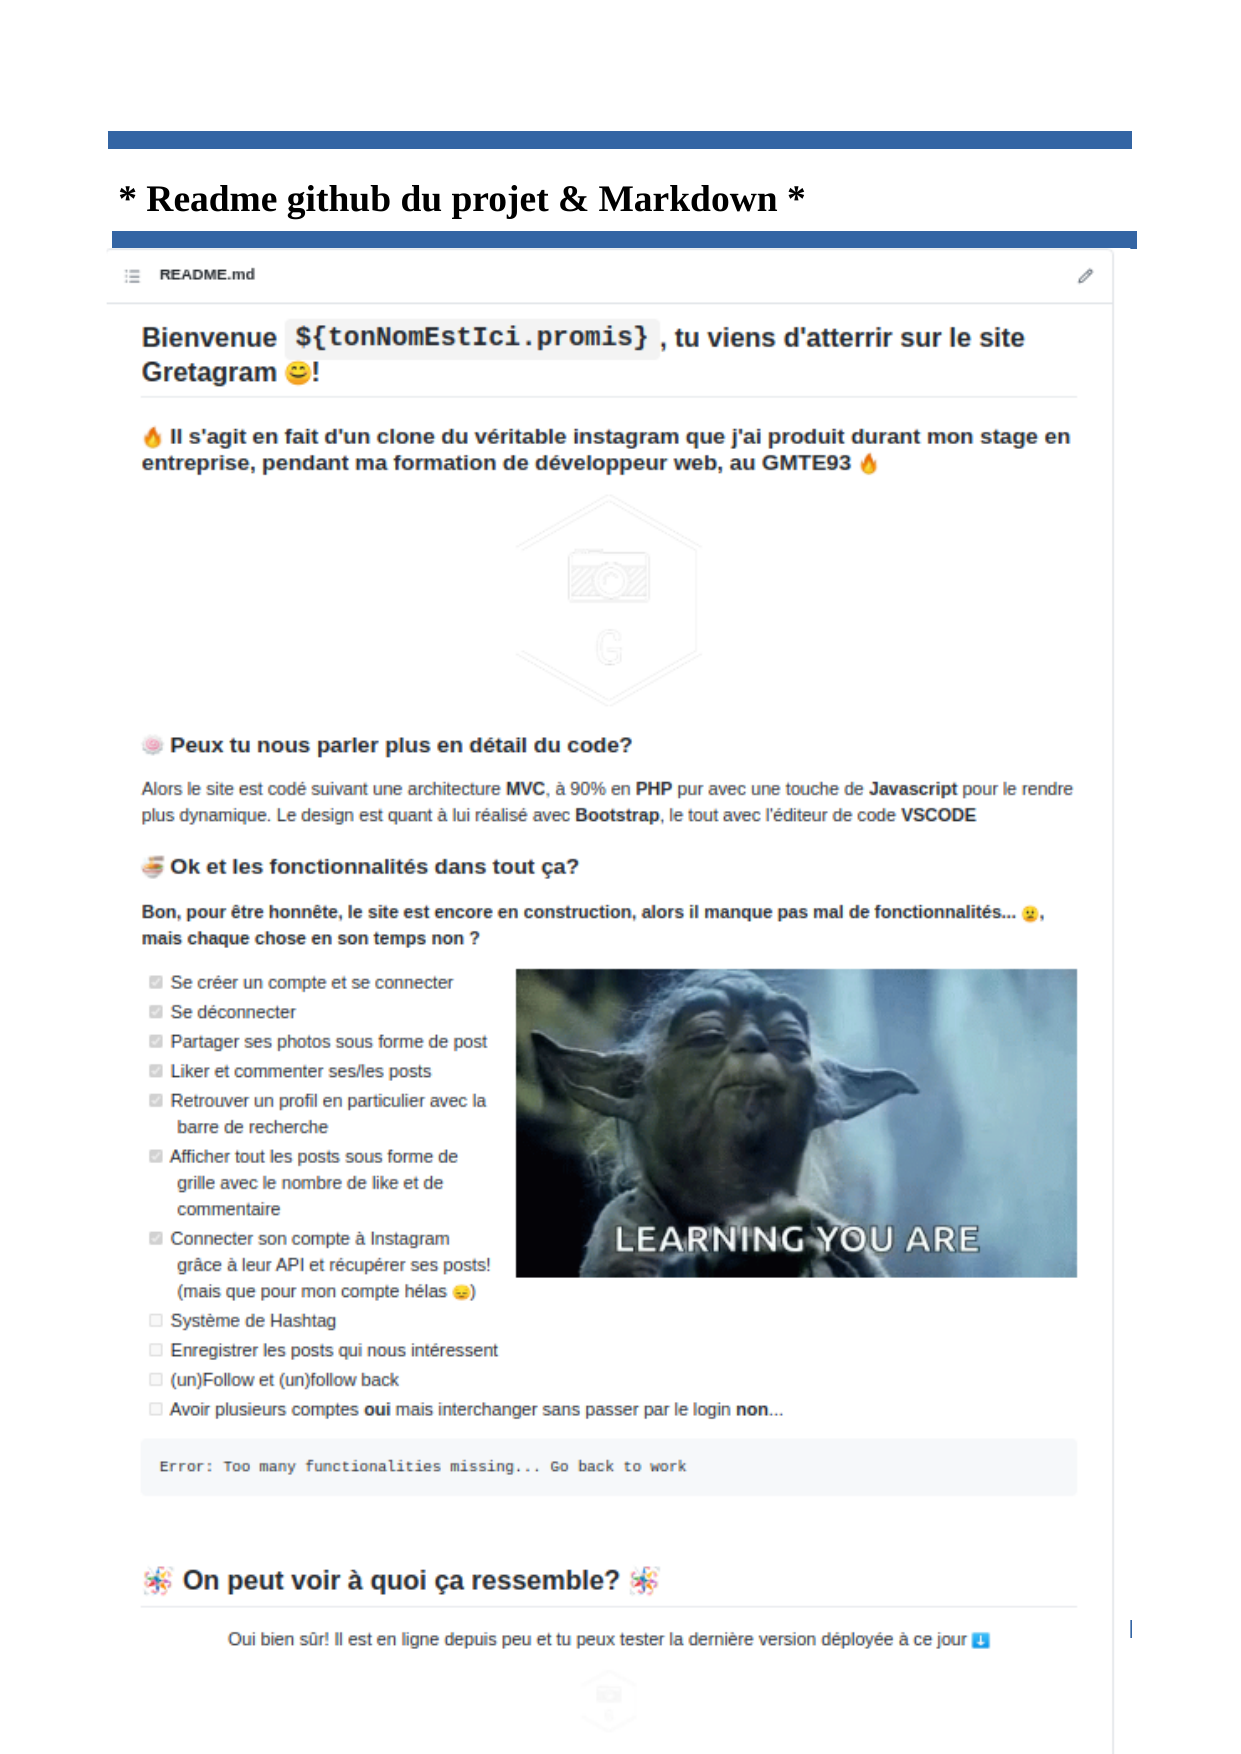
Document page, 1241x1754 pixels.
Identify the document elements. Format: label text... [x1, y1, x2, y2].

picture [106, 248, 1131, 1754]
subtitle * Readme github du projet & Markdown * [118, 176, 1122, 219]
